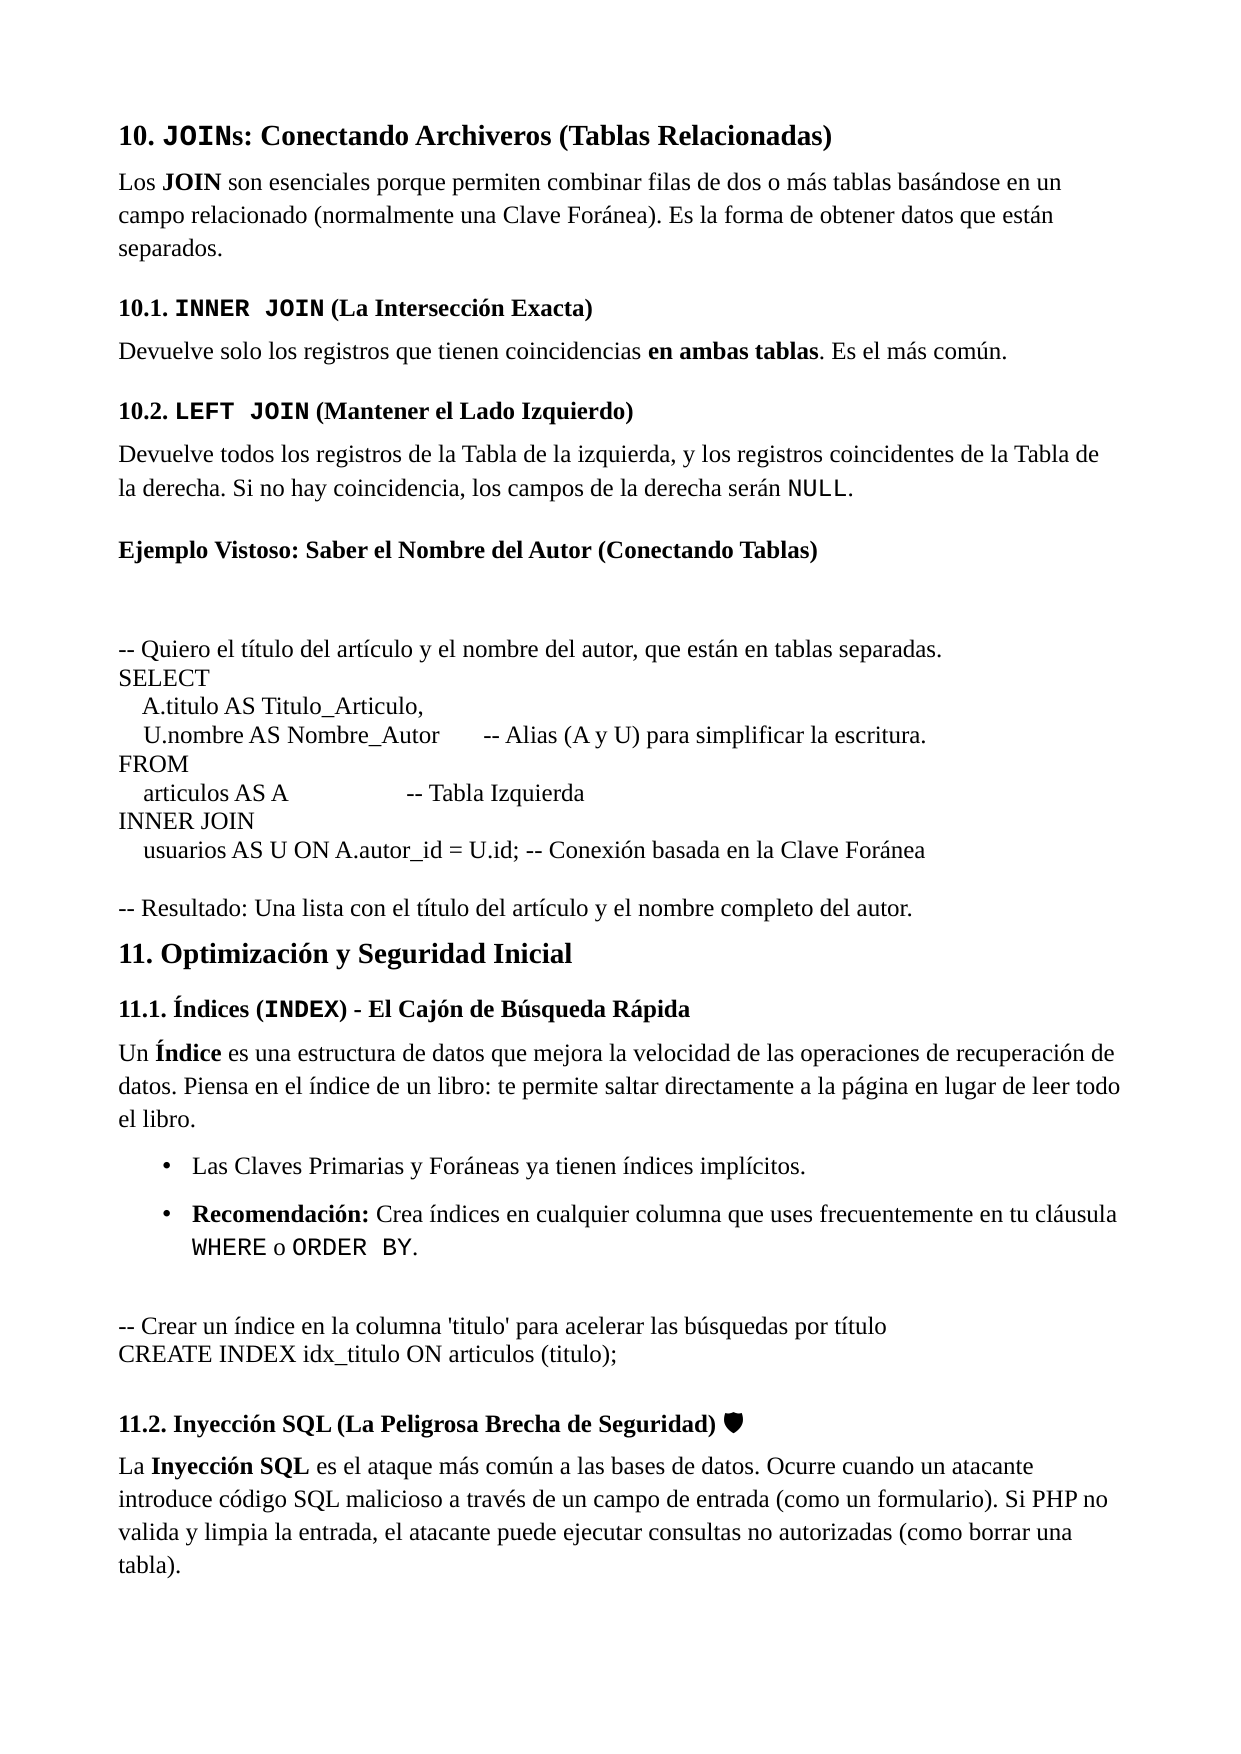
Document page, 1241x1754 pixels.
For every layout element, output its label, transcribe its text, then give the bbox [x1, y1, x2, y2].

text -- Quiero el título del artículo y el nombre del autor, que están en tablas separadas. SELECT A.titulo AS Titulo_Articulo, U.nombre AS Nombre_Autor -- Alias (A y U) para simplificar la escritura. FROM articulos AS A -- Tabla Izquierda INNER JOIN usuarios AS U ON A.autor_id = U.id; -- Conexión basada en la Clave Foránea -- Resultado: Una lista con el título del artículo y el nombre completo del autor. [118, 634, 1122, 921]
text La Inyección SQL es el ataque más común a las bases de datos. Ocurre cuando un atacante introduce código SQL malicioso a través de un campo de entrada (como un formulario). Si PHP no valida y limpia la entrada, el atacante puede ejecutar consultas no autorizadas (como borrar una tabla). [118, 1451, 1122, 1579]
subtitle 10.1. INNER JOIN (La Intersección Exacta) [118, 293, 1122, 324]
subtitle Ejemplo Vistoso: Saber el Nombre del Autor (Conectando Tablas) [118, 535, 1122, 564]
text Los JOIN son esenciales porque permiten combinar filas de dos o más tablas basándose en un campo relacionado (normalmente una Clave Foránea). Es la forma de obtener datos que están separados. [118, 167, 1122, 261]
text Un Índice es una estructura de datos que mejora la velocidad de las operaciones de recuperación de datos. Piensa en el índice de un libro: te permite saltar directamente a la página en lugar de leer todo el libro. [118, 1038, 1122, 1133]
list Las Claves Primarias y Foráneas ya tienen índices implícitos. [162, 1151, 1122, 1180]
subtitle 11. Optimización y Seguridad Inicial [118, 936, 1122, 969]
subtitle 11.1. Índices (INDEX) - El Cajón de Búsqueda Rápida [118, 994, 1122, 1025]
subtitle 10. JOINs: Conectando Archiveros (Tablas Relacionadas) 🤝 [118, 118, 1122, 154]
subtitle 11.2. Inyección SQL (La Peligrosa Brecha de Seguridad) 🛡️ [118, 1409, 1122, 1438]
text -- Crear un índice en la columna 'titulo' para acelerar las búsquedas por título CREATE INDEX idx_titulo ON articulos (titulo); [118, 1311, 1122, 1368]
list Recomendación: Crea índices en cualquier columna que uses frecuentemente en tu cláusula WHERE o ORDER BY. [162, 1199, 1122, 1263]
subtitle 10.2. LEFT JOIN (Mantener el Lado Izquierdo) [118, 396, 1122, 427]
text Devuelve solo los registros que tienen coincidencias en ambas tablas. Es el más común. [118, 336, 1122, 365]
text Devuelve todos los registros de la Tabla de la izquierda, y los registros coincidentes de la Tabla de la derecha. Si no hay coincidencia, los campos de la derecha serán NULL. [118, 439, 1122, 503]
